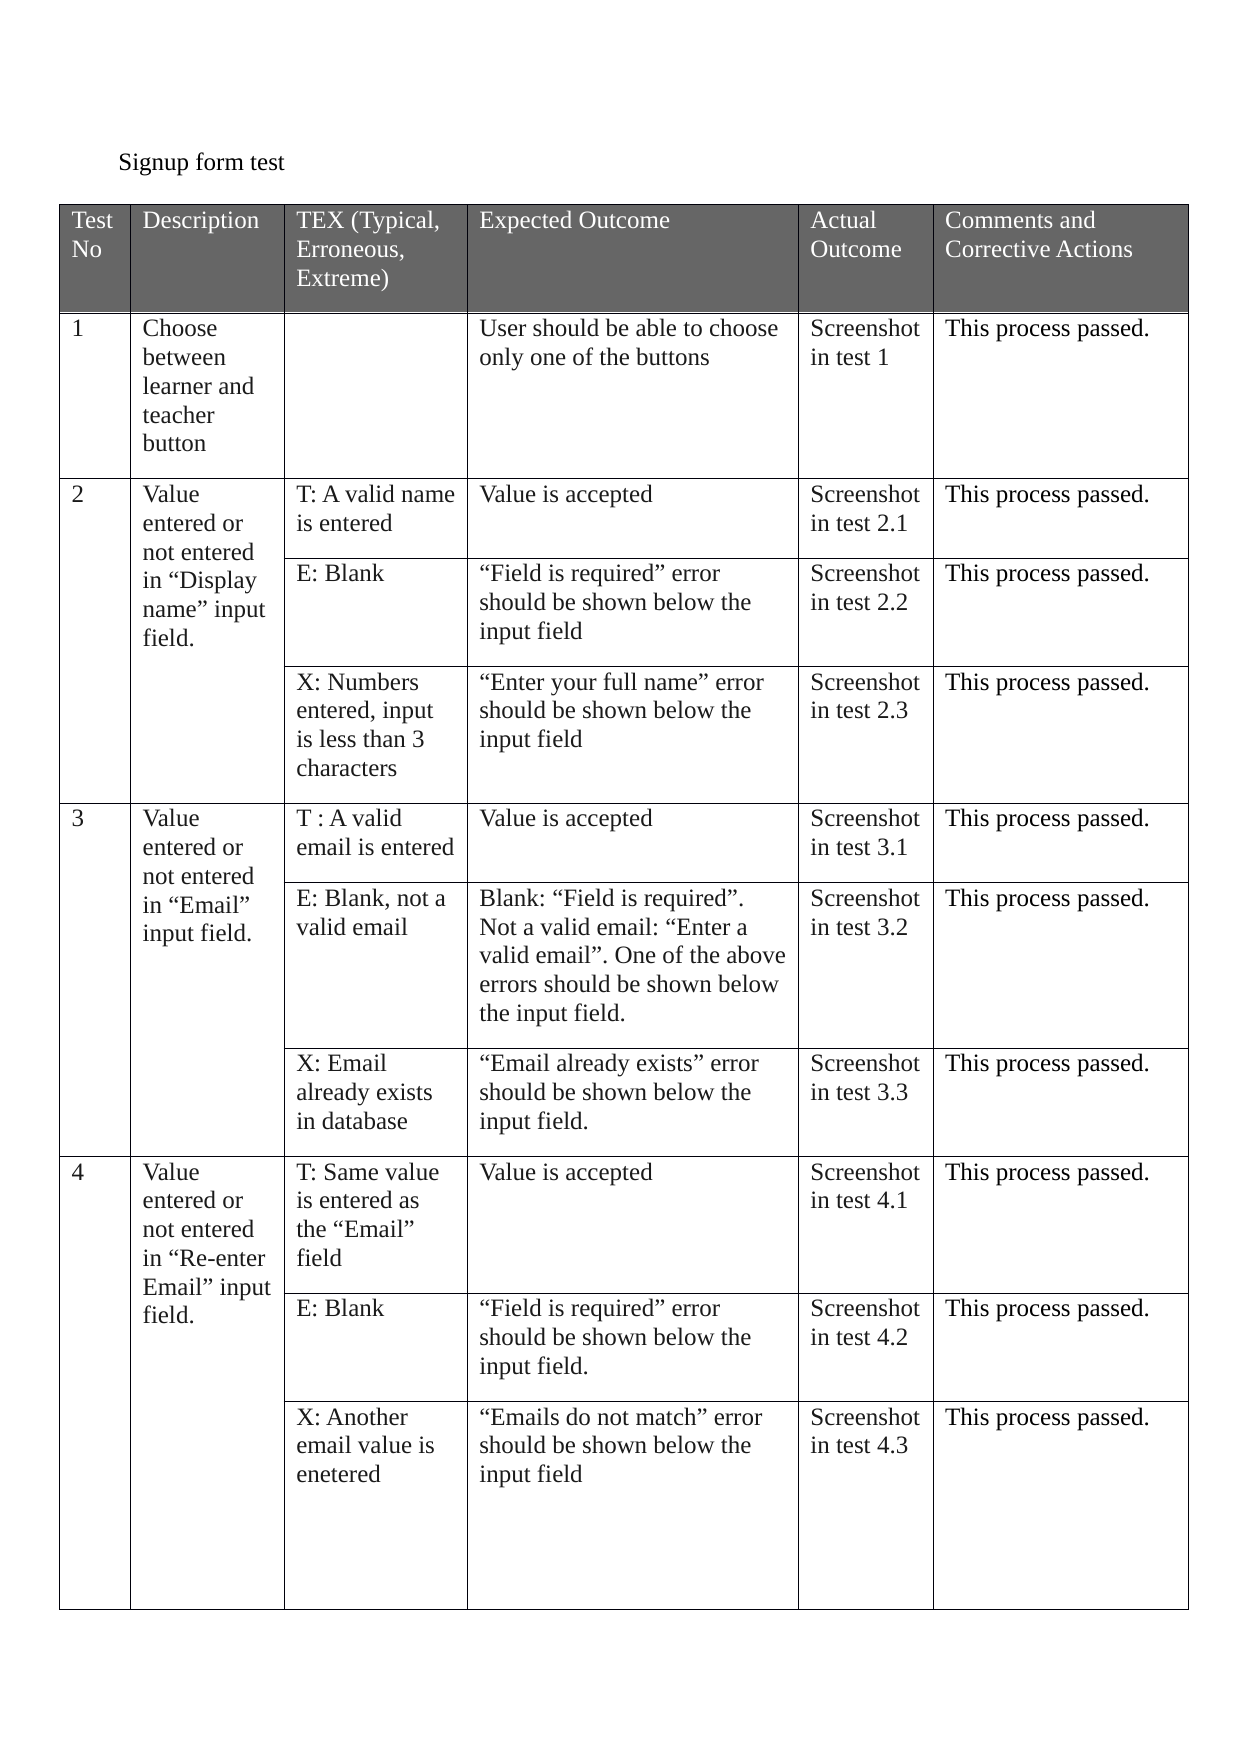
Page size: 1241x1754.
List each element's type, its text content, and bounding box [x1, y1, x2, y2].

table_cell Screenshot in test 4.1 [799, 1157, 933, 1292]
table_cell 1 [60, 314, 130, 478]
table_cell Value is accepted [468, 804, 798, 882]
table_cell Screenshot in test 2.2 [799, 559, 933, 666]
table_cell Screenshot in test 4.2 [799, 1294, 933, 1401]
table_cell T: Same value is entered as the “Email” field [285, 1157, 467, 1292]
table_cell “Email already exists” error should be shown below the input field. [468, 1049, 798, 1156]
table_cell This process passed. [934, 883, 1188, 1047]
table_cell Value entered or not entered in “Email” input field. [131, 804, 284, 1156]
table_cell X: Numbers entered, input is less than 3 characters [285, 667, 467, 802]
table_cell X: Email already exists in database [285, 1049, 467, 1156]
table_header Expected Outcome [468, 205, 798, 312]
table_cell Screenshot in test 3.2 [799, 883, 933, 1047]
table_cell T: A valid name is entered [285, 479, 467, 557]
table_cell Choose between learner and teacher button [131, 314, 284, 478]
table_cell Screenshot in test 2.1 [799, 479, 933, 557]
table_cell E: Blank [285, 559, 467, 666]
table_cell 2 [60, 479, 130, 802]
table_cell Screenshot in test 3.3 [799, 1049, 933, 1156]
table_header Comments and Corrective Actions [934, 205, 1188, 312]
table_cell E: Blank, not a valid email [285, 883, 467, 1047]
text Signup form test [118, 147, 1122, 176]
table_cell E: Blank [285, 1294, 467, 1401]
table_cell This process passed. [934, 1157, 1188, 1292]
table_cell 4 [60, 1157, 130, 1609]
table_header Description [131, 205, 284, 312]
table_header Test No [60, 205, 130, 312]
table_header TEX (Typical, Erroneous, Extreme) [285, 205, 467, 312]
table_cell “Field is required” error should be shown below the input field [468, 559, 798, 666]
table_header Actual Outcome [799, 205, 933, 312]
table_cell Screenshot in test 2.3 [799, 667, 933, 802]
table_cell “Emails do not match” error should be shown below the input field [468, 1402, 798, 1609]
table_cell This process passed. [934, 1049, 1188, 1156]
table_cell Value is accepted [468, 479, 798, 557]
table_cell X: Another email value is enetered [285, 1402, 467, 1609]
table_cell “Enter your full name” error should be shown below the input field [468, 667, 798, 802]
table_cell User should be able to choose only one of the buttons [468, 314, 798, 478]
table_cell Screenshot in test 1 [799, 314, 933, 478]
table_cell Value entered or not entered in “Re-enter Email” input field. [131, 1157, 284, 1609]
table_cell This process passed. [934, 1402, 1188, 1609]
table_cell [285, 314, 467, 478]
table_cell This process passed. [934, 1294, 1188, 1401]
table_cell This process passed. [934, 667, 1188, 802]
table_cell This process passed. [934, 314, 1188, 478]
table_cell Blank: “Field is required”. Not a valid email: “Enter a valid email”. One of the above errors should be shown below the input field. [468, 883, 798, 1047]
table_cell This process passed. [934, 804, 1188, 882]
table_cell This process passed. [934, 479, 1188, 557]
table_cell Screenshot in test 4.3 [799, 1402, 933, 1609]
table_cell 3 [60, 804, 130, 1156]
table_cell “Field is required” error should be shown below the input field. [468, 1294, 798, 1401]
table_cell T : A valid email is entered [285, 804, 467, 882]
table_cell This process passed. [934, 559, 1188, 666]
table_cell Screenshot in test 3.1 [799, 804, 933, 882]
table_cell Value is accepted [468, 1157, 798, 1292]
table_cell Value entered or not entered in “Display name” input field. [131, 479, 284, 802]
